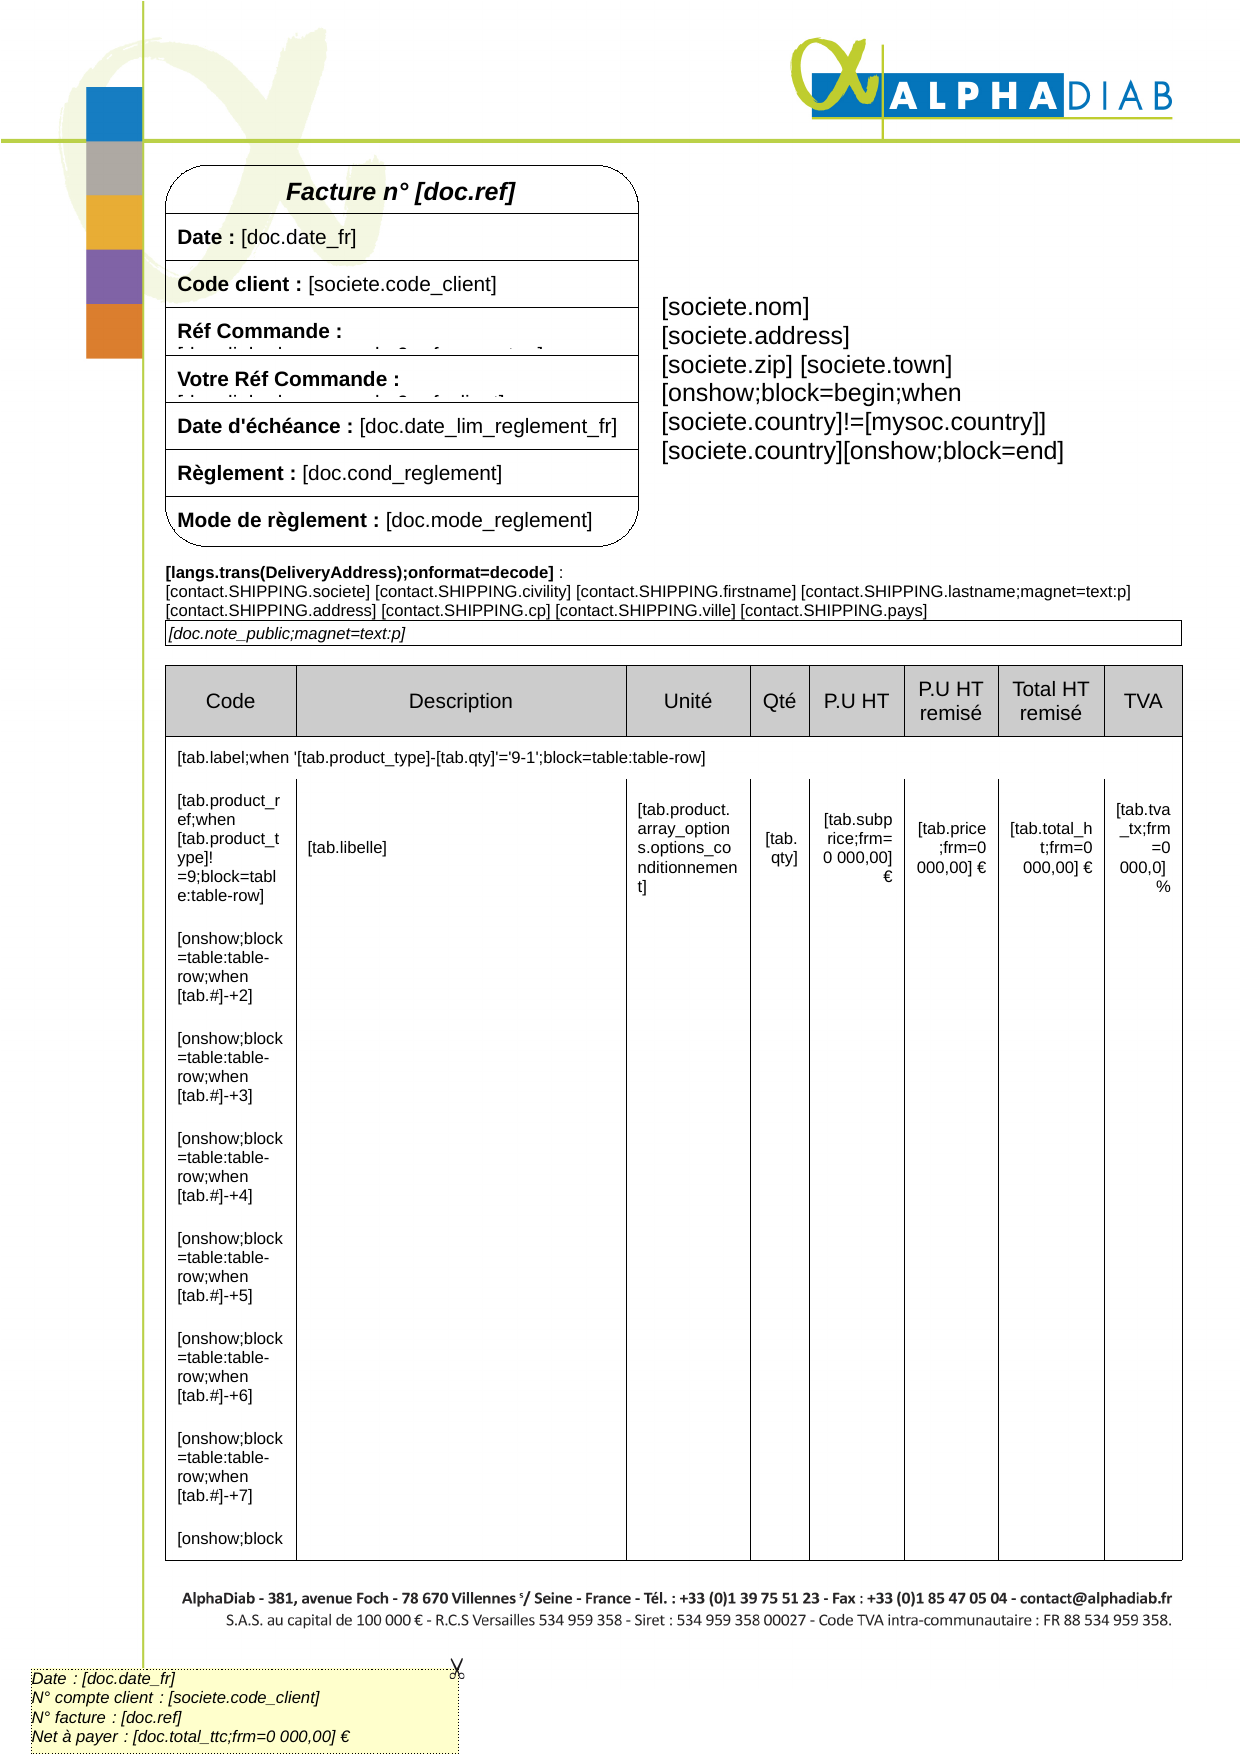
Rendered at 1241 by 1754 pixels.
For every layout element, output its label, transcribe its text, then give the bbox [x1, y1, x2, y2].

text [doc.note_public;magnet=text:p] [166, 621, 1181, 645]
table_cell [751, 1517, 809, 1559]
table_cell [1105, 1417, 1182, 1517]
table_cell [onshow;block [166, 1517, 296, 1559]
table_cell [999, 1217, 1104, 1317]
table_cell [297, 1217, 626, 1317]
table_cell Réf Commande : [doc_linked.commande.0.ref;magnet=p] [166, 308, 638, 354]
table_cell [751, 1217, 809, 1317]
table_cell [999, 917, 1104, 1017]
table_cell [297, 1017, 626, 1117]
table_cell [297, 1517, 626, 1559]
table_header P.U HT remisé [905, 666, 998, 736]
table_cell [1105, 1317, 1182, 1417]
table_cell Date : [doc.date_fr] [166, 214, 638, 260]
table_cell [tab.product_ref;when [tab.product_type]!=9;block=table:table-row] [166, 779, 296, 917]
table_cell [627, 917, 750, 1017]
table_cell [tab.tva_tx;frm=0 000,0] % [1105, 779, 1182, 917]
table_header Description [297, 666, 626, 736]
table_cell [999, 1317, 1104, 1417]
table_cell [905, 1017, 998, 1117]
table_header Total HT remisé [999, 666, 1104, 736]
table_cell Code client : [societe.code_client] [661, 292, 1127, 465]
table_cell [onshow;block=table:table-row;when [tab.#]-+3] [166, 1017, 296, 1117]
text N° compte client : [societe.code_client] [31, 1688, 458, 1707]
table_cell [905, 1417, 998, 1517]
text [langs.trans(DeliveryAddress);onformat=decode] : [contact.SHIPPING.societe] [contact.SHIPPING.civility] [contact.SHIPPING.firstname] [contact.SHIPPING.lastname;magnet=text:p] [contact.SHIPPING.address] [contact.SHIPPING.cp] [contact.SHIPPING.ville] [contact.SHIPPING.pays] [165, 563, 1181, 620]
table_cell [onshow;block=table:table-row;when [tab.#]-+4] [166, 1117, 296, 1217]
table_cell [810, 1017, 904, 1117]
table_header Code [166, 666, 296, 736]
table_cell [1105, 1017, 1182, 1117]
table_cell [297, 1417, 626, 1517]
table_cell [1105, 1517, 1182, 1559]
table_cell [297, 1317, 626, 1417]
table_cell Code client : [societe.code_client] [166, 261, 638, 307]
table_header Facture n° [doc.ref] [165, 165, 638, 213]
table_cell [751, 1117, 809, 1217]
table_cell [onshow;block=table:table-row;when [tab.#]-+2] [166, 917, 296, 1017]
table_cell [297, 1117, 626, 1217]
table_cell [751, 917, 809, 1017]
table_cell [751, 1317, 809, 1417]
table_cell [tab.subprice;frm=0 000,00] € [810, 779, 904, 917]
table_cell [810, 1117, 904, 1217]
table_cell [905, 917, 998, 1017]
table_cell [810, 1317, 904, 1417]
table_cell [627, 1517, 750, 1559]
table_cell Votre Réf Commande : [doc_linked.commande.0.ref_client] [166, 356, 638, 402]
table_cell [905, 1517, 998, 1559]
table_cell [tab.price;frm=0 000,00] € [905, 779, 998, 917]
table_cell [tab.label;when '[tab.product_type]-[tab.qty]'='9-1';block=table:table-row] [166, 737, 1182, 779]
table_cell [627, 1017, 750, 1117]
table_cell [751, 1017, 809, 1117]
table_cell [999, 1117, 1104, 1217]
table_header Qté [751, 666, 809, 736]
table_cell [onshow;block=table:table-row;when [tab.#]-+6] [166, 1317, 296, 1417]
table_cell [1105, 917, 1182, 1017]
table_cell [999, 1517, 1104, 1559]
table_cell [751, 1417, 809, 1517]
table_cell [905, 1217, 998, 1317]
table_cell [627, 1117, 750, 1217]
table_cell [810, 1517, 904, 1559]
table_cell [onshow;block=table:table-row;when [tab.#]-+7] [166, 1417, 296, 1517]
picture [1, 1, 1240, 1689]
table_cell [1105, 1217, 1182, 1317]
table_cell [627, 1217, 750, 1317]
table_cell [1105, 1117, 1182, 1217]
table_cell [810, 917, 904, 1017]
text N° facture : [doc.ref] [31, 1707, 458, 1727]
text Date : [doc.date_fr] [31, 1669, 458, 1688]
table_cell [810, 1217, 904, 1317]
table_cell [tab.qty] [751, 779, 809, 917]
table_cell [627, 1317, 750, 1417]
table_header Unité [627, 666, 750, 736]
table_cell [tab.libelle] [297, 779, 626, 917]
table_cell [tab.product.array_options.options_conditionnement] [627, 779, 750, 917]
table_cell [905, 1317, 998, 1417]
table_cell [905, 1117, 998, 1217]
text Net à payer : [doc.total_ttc;frm=0 000,00] € [31, 1727, 458, 1746]
table_cell [999, 1417, 1104, 1517]
table_cell Date d'échéance : [doc.date_lim_reglement_fr] [166, 403, 638, 449]
table_cell Mode de règlement : [doc.mode_reglement] [165, 497, 638, 544]
table_cell Règlement : [doc.cond_reglement] [166, 450, 638, 496]
table_header P.U HT [810, 666, 904, 736]
table_cell [onshow;block=table:table-row;when [tab.#]-+5] [166, 1217, 296, 1317]
table_cell [999, 1017, 1104, 1117]
table_cell [627, 1417, 750, 1517]
table_header TVA [1105, 666, 1182, 736]
table_cell [810, 1417, 904, 1517]
table_cell [tab.total_ht;frm=0 000,00] € [999, 779, 1104, 917]
table_cell [297, 917, 626, 1017]
